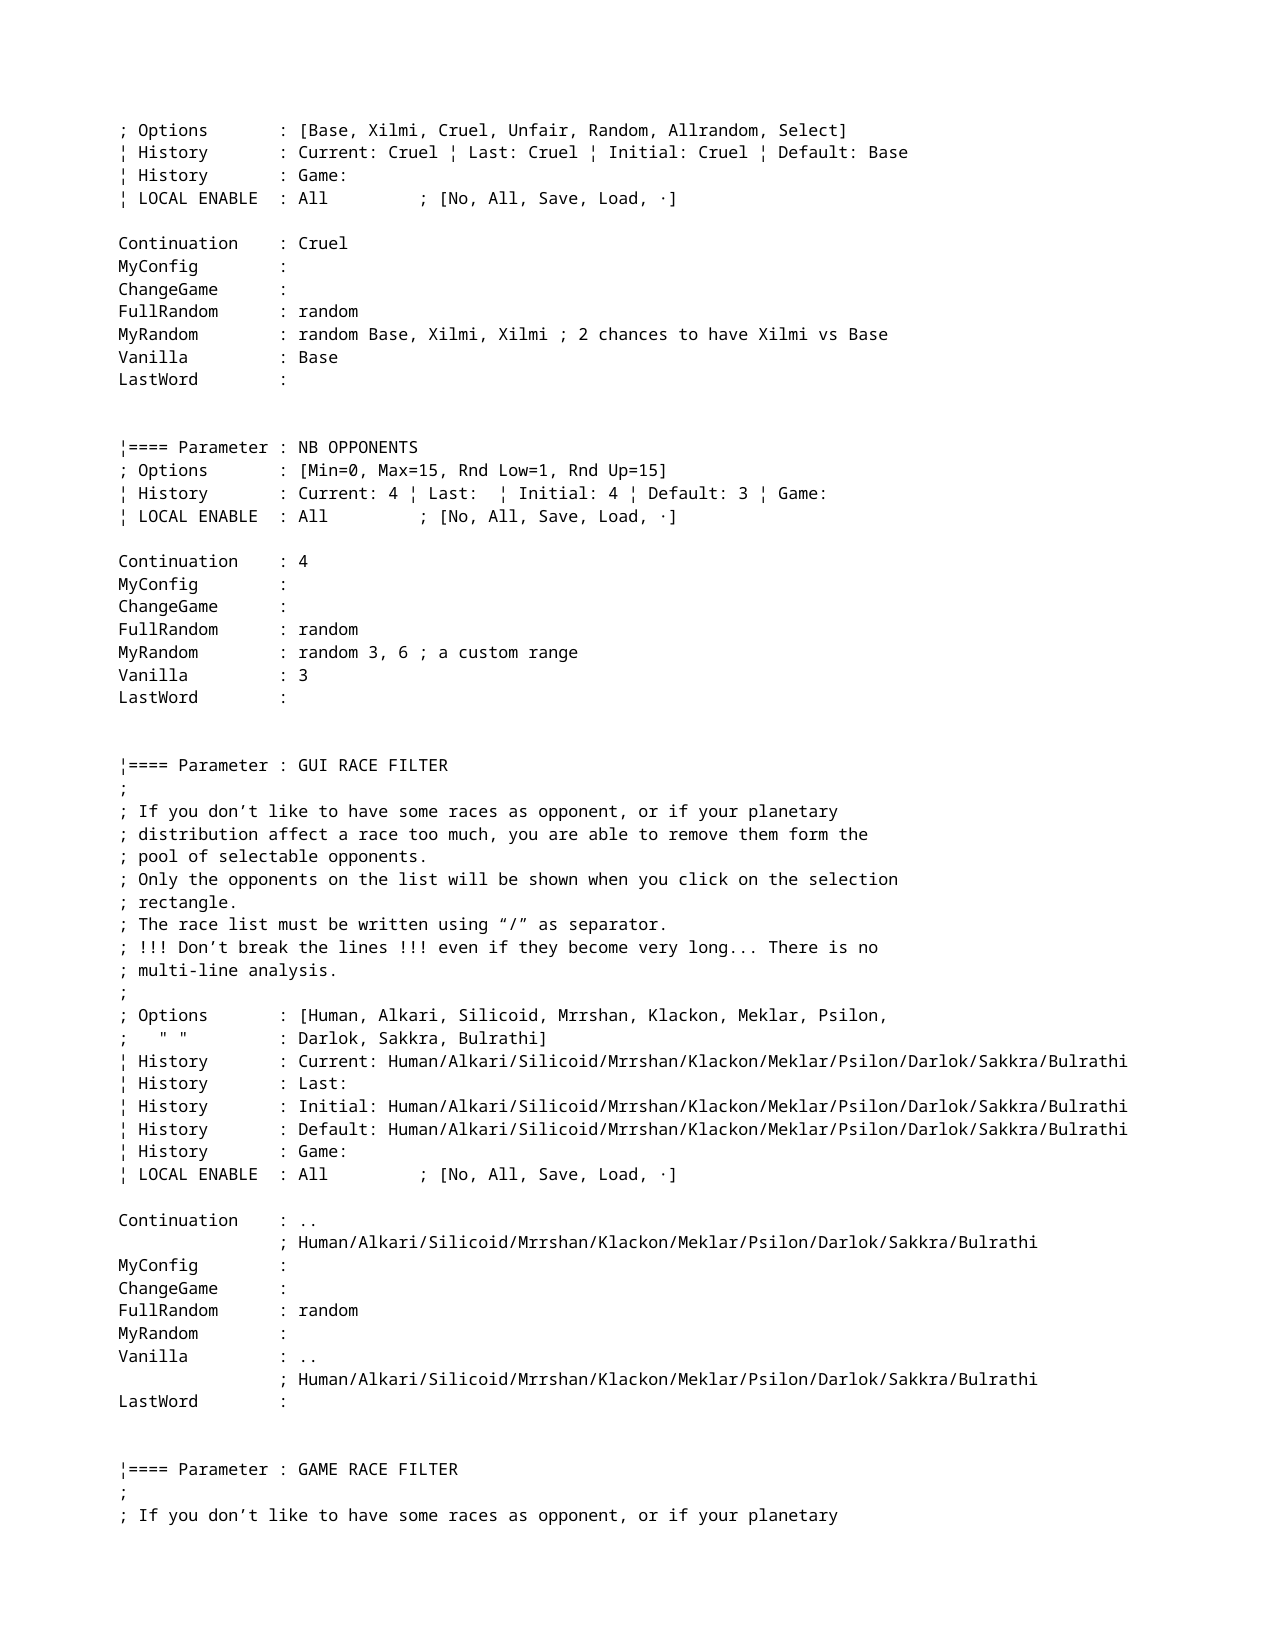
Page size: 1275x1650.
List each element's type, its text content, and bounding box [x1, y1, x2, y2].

text ChangeGame : [118, 277, 1157, 300]
text Continuation : Cruel [118, 232, 1157, 254]
text ; multi-line analysis. [118, 958, 1157, 981]
text ; The race list must be written using “/” as separator. [118, 913, 1157, 936]
text ; If you don’t like to have some races as opponent, or if your planetary [118, 1503, 1157, 1526]
text LastWord : [118, 368, 1157, 391]
text ; Only the opponents on the list will be shown when you click on the selection [118, 867, 1157, 890]
text ¦==== Parameter : GUI RACE FILTER [118, 754, 1157, 777]
text ChangeGame : [118, 1276, 1157, 1299]
text ; [118, 981, 1157, 1004]
text ¦ History : Last: [118, 1072, 1157, 1094]
text ChangeGame : [118, 595, 1157, 618]
text MyRandom : [118, 1322, 1157, 1344]
text MyConfig : [118, 1253, 1157, 1276]
text MyRandom : random 3, 6 ; a custom range [118, 640, 1157, 663]
text ¦ LOCAL ENABLE : All ; [No, All, Save, Load, ·] [118, 186, 1157, 209]
text ; Human/Alkari/Silicoid/Mrrshan/Klackon/Meklar/Psilon/Darlok/Sakkra/Bulrathi [118, 1367, 1157, 1390]
text Vanilla : 3 [118, 663, 1157, 686]
text ; rectangle. [118, 890, 1157, 913]
text FullRandom : random [118, 1299, 1157, 1322]
text ; " " : Darlok, Sakkra, Bulrathi] [118, 1026, 1157, 1049]
text ¦==== Parameter : GAME RACE FILTER [118, 1458, 1157, 1481]
text ; [118, 777, 1157, 799]
text ; pool of selectable opponents. [118, 845, 1157, 867]
text ; [118, 1481, 1157, 1503]
text ; !!! Don’t break the lines !!! even if they become very long... There is no [118, 936, 1157, 958]
text ¦ History : Game: [118, 163, 1157, 186]
text Vanilla : .. [118, 1344, 1157, 1367]
text ¦ LOCAL ENABLE : All ; [No, All, Save, Load, ·] [118, 1163, 1157, 1185]
text FullRandom : random [118, 618, 1157, 640]
text ¦ History : Current: Human/Alkari/Silicoid/Mrrshan/Klackon/Meklar/Psilon/Darlok/Sakkra/Bulrathi [118, 1049, 1157, 1072]
text ¦ History : Game: [118, 1140, 1157, 1163]
text ¦ History : Initial: Human/Alkari/Silicoid/Mrrshan/Klackon/Meklar/Psilon/Darlok/Sakkra/Bulrathi [118, 1094, 1157, 1117]
text ; Options : [Human, Alkari, Silicoid, Mrrshan, Klackon, Meklar, Psilon, [118, 1004, 1157, 1026]
text LastWord : [118, 686, 1157, 708]
text ; distribution affect a race too much, you are able to remove them form the [118, 822, 1157, 845]
text ; Options : [Base, Xilmi, Cruel, Unfair, Random, Allrandom, Select] [118, 118, 1157, 141]
text ; Human/Alkari/Silicoid/Mrrshan/Klackon/Meklar/Psilon/Darlok/Sakkra/Bulrathi [118, 1231, 1157, 1253]
text ¦ History : Default: Human/Alkari/Silicoid/Mrrshan/Klackon/Meklar/Psilon/Darlok/Sakkra/Bulrathi [118, 1117, 1157, 1140]
text MyConfig : [118, 254, 1157, 277]
text ¦ History : Current: Cruel ¦ Last: Cruel ¦ Initial: Cruel ¦ Default: Base [118, 141, 1157, 163]
text ¦ History : Current: 4 ¦ Last: ¦ Initial: 4 ¦ Default: 3 ¦ Game: [118, 481, 1157, 504]
text ¦==== Parameter : NB OPPONENTS [118, 436, 1157, 459]
text FullRandom : random [118, 300, 1157, 322]
text ; If you don’t like to have some races as opponent, or if your planetary [118, 799, 1157, 822]
text Vanilla : Base [118, 345, 1157, 368]
text ¦ LOCAL ENABLE : All ; [No, All, Save, Load, ·] [118, 504, 1157, 527]
text MyConfig : [118, 572, 1157, 595]
text LastWord : [118, 1390, 1157, 1412]
text Continuation : 4 [118, 549, 1157, 572]
text ; Options : [Min=0, Max=15, Rnd Low=1, Rnd Up=15] [118, 459, 1157, 481]
text Continuation : .. [118, 1208, 1157, 1231]
text MyRandom : random Base, Xilmi, Xilmi ; 2 chances to have Xilmi vs Base [118, 322, 1157, 345]
